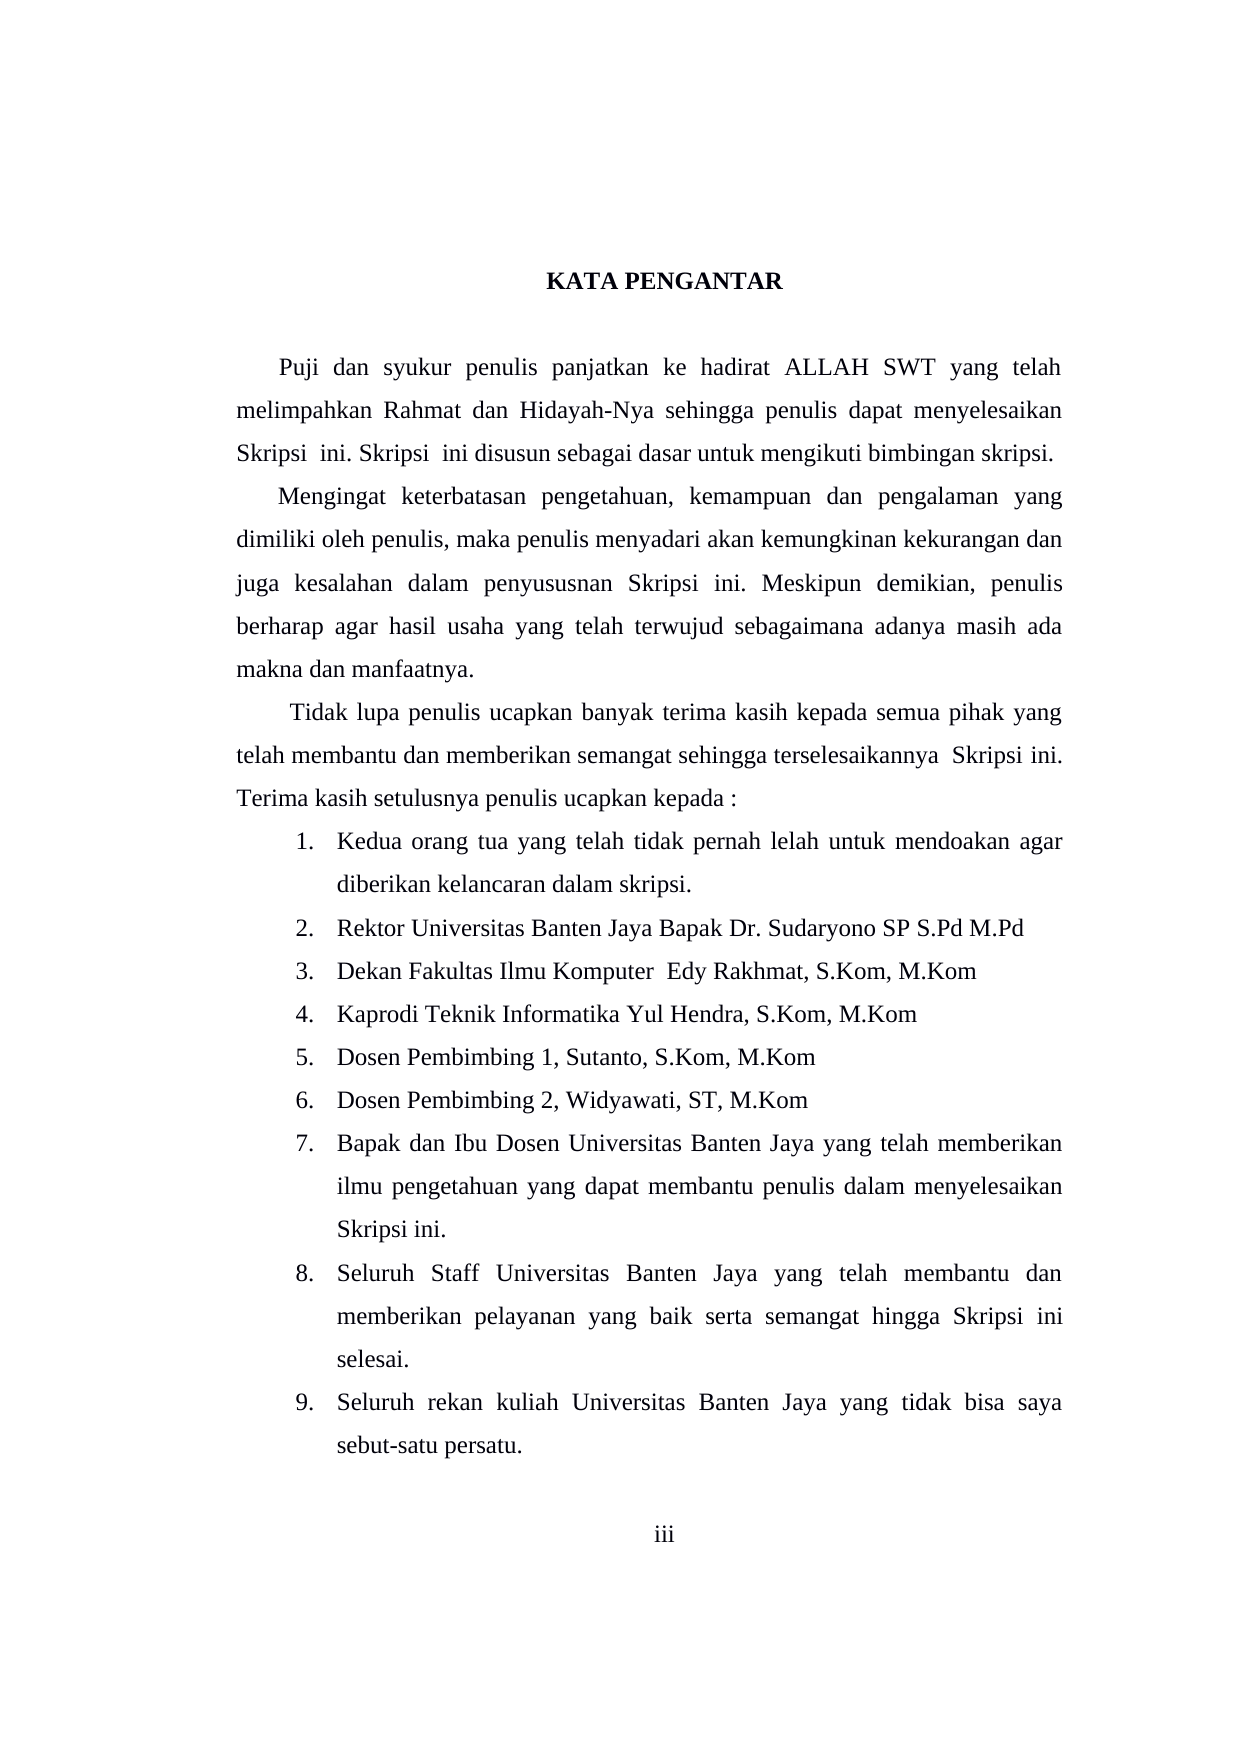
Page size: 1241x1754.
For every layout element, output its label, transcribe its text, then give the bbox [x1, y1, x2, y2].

text Tidak lupa penulis ucapkan banyak terima kasih kepada semua pihak yang telah membantu dan memberikan semangat sehingga terselesaikannya Skripsi ini. Terima kasih setulusnya penulis ucapkan kepada : [236, 697, 1063, 812]
list Kaprodi Teknik Informatika Yul Hendra, S.Kom, M.Kom [295, 999, 1063, 1028]
list Seluruh rekan kuliah Universitas Banten Jaya yang tidak bisa saya sebut-satu persatu. [295, 1387, 1063, 1459]
list Dekan Fakultas Ilmu Komputer Edy Rakhmat, S.Kom, M.Kom [295, 956, 1063, 984]
list Dosen Pembimbing 1, Sutanto, S.Kom, M.Kom [295, 1042, 1063, 1071]
list Seluruh Staff Universitas Banten Jaya yang telah membantu dan memberikan pelayanan yang baik serta semangat hingga Skripsi ini selesai. [295, 1258, 1063, 1373]
text Mengingat keterbatasan pengetahuan, kemampuan dan pengalaman yang dimiliki oleh penulis, maka penulis menyadari akan kemungkinan kekurangan dan juga kesalahan dalam penyususnan Skripsi ini. Meskipun demikian, penulis berharap agar hasil usaha yang telah terwujud sebagaimana adanya masih ada makna dan manfaatnya. [236, 481, 1063, 683]
list Dosen Pembimbing 2, Widyawati, ST, M.Kom [295, 1085, 1063, 1114]
list Rektor Universitas Banten Jaya Bapak Dr. Sudaryono SP S.Pd M.Pd [295, 913, 1063, 941]
text Puji dan syukur penulis panjatkan ke hadirat ALLAH SWT yang telah melimpahkan Rahmat dan Hidayah-Nya sehingga penulis dapat menyelesaikan Skripsi ini. Skripsi ini disusun sebagai dasar untuk mengikuti bimbingan skripsi. [236, 352, 1063, 467]
text KATA PENGANTAR [236, 266, 1063, 294]
list Bapak dan Ibu Dosen Universitas Banten Jaya yang telah memberikan ilmu pengetahuan yang dapat membantu penulis dalam menyelesaikan Skripsi ini. [295, 1128, 1063, 1243]
list Kedua orang tua yang telah tidak pernah lelah untuk mendoakan agar diberikan kelancaran dalam skripsi. [295, 826, 1063, 898]
